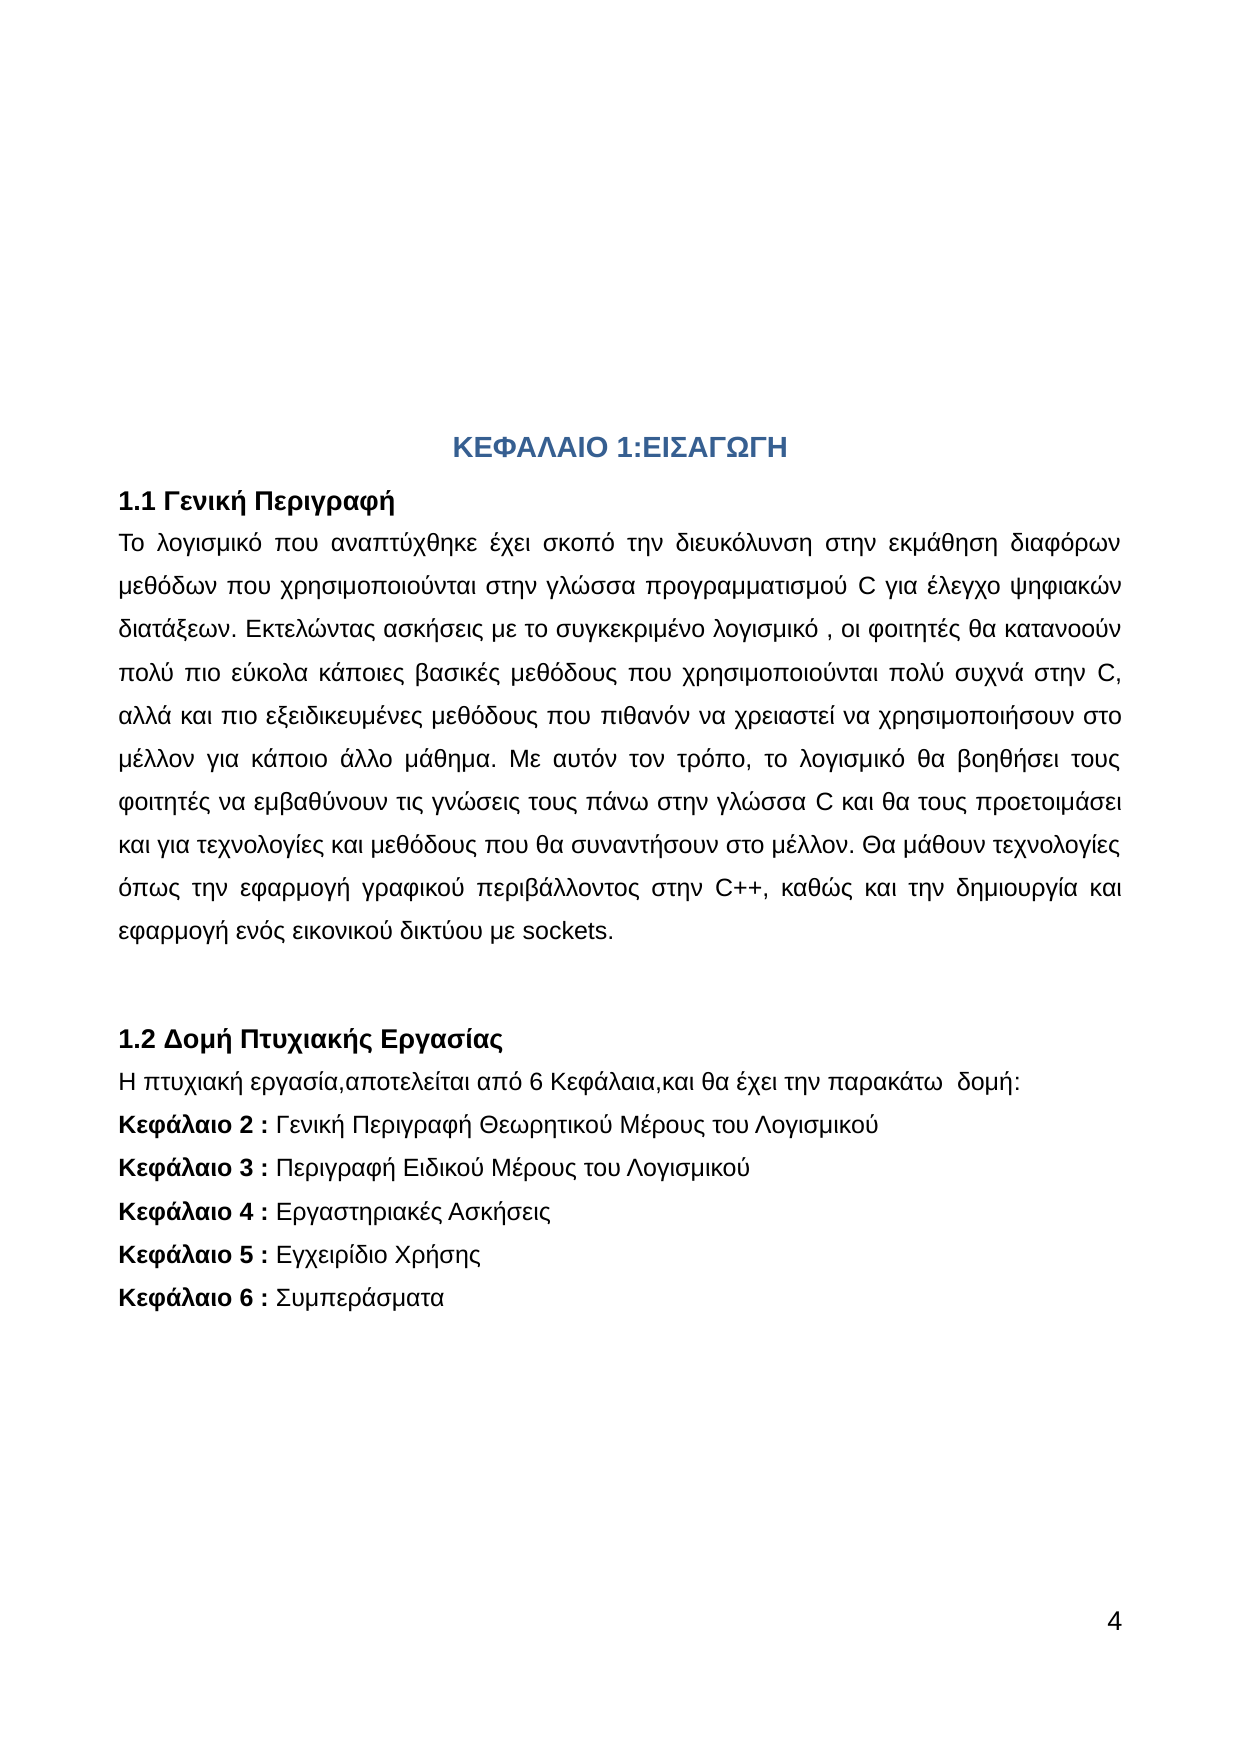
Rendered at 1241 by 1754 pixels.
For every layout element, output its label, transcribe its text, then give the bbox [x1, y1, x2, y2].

subtitle 1.2 Δομή Πτυχιακής Εργασίας [118, 1023, 1122, 1055]
text Το λογισμικό που αναπτύχθηκε έχει σκοπό την διευκόλυνση στην εκμάθηση διαφόρων μεθόδων που χρησιμοποιούνται στην γλώσσα προγραμματισμού C για έλεγχο ψηφιακών διατάξεων. Εκτελώντας ασκήσεις με το συγκεκριμένο λογισμικό , οι φοιτητές θα κατανοούν πολύ πιο εύκολα κάποιες βασικές μεθόδους που χρησιμοποιούνται πολύ συχνά στην C, αλλά και πιο εξειδικευμένες μεθόδους που πιθανόν να χρειαστεί να χρησιμοποιήσουν στο μέλλον για κάποιο άλλο μάθημα. Με αυτόν τον τρόπο, το λογισμικό θα βοηθήσει τους φοιτητές να εμβαθύνουν τις γνώσεις τους πάνω στην γλώσσα C και θα τους προετοιμάσει και για τεχνολογίες και μεθόδους που θα συναντήσουν στο μέλλον. Θα μάθουν τεχνολογίες όπως την εφαρμογή γραφικού περιβάλλοντος στην C++, καθώς και την δημιουργία και εφαρμογή ενός εικονικού δικτύου με sockets. [118, 528, 1122, 945]
text Κεφάλαιο 3 : Περιγραφή Ειδικού Μέρους του Λογισμικού [118, 1153, 1122, 1182]
subtitle 1.1 Γενική Περιγραφή [118, 484, 1122, 516]
text Κεφάλαιο 5 : Εγχειρίδιο Χρήσης [118, 1240, 1122, 1268]
text Κεφάλαιο 2 : Γενική Περιγραφή Θεωρητικού Μέρους του Λογισμικού [118, 1110, 1122, 1139]
subtitle ΚΕΦΑΛΑΙΟ 1:ΕΙΣΑΓΩΓΗ [118, 430, 1122, 464]
text Η πτυχιακή εργασία,αποτελείται από 6 Κεφάλαια,και θα έχει την παρακάτω δομή: [118, 1067, 1122, 1096]
text Κεφάλαιο 4 : Εργαστηριακές Ασκήσεις [118, 1197, 1122, 1225]
text Κεφάλαιο 6 : Συμπεράσματα [118, 1283, 1122, 1312]
